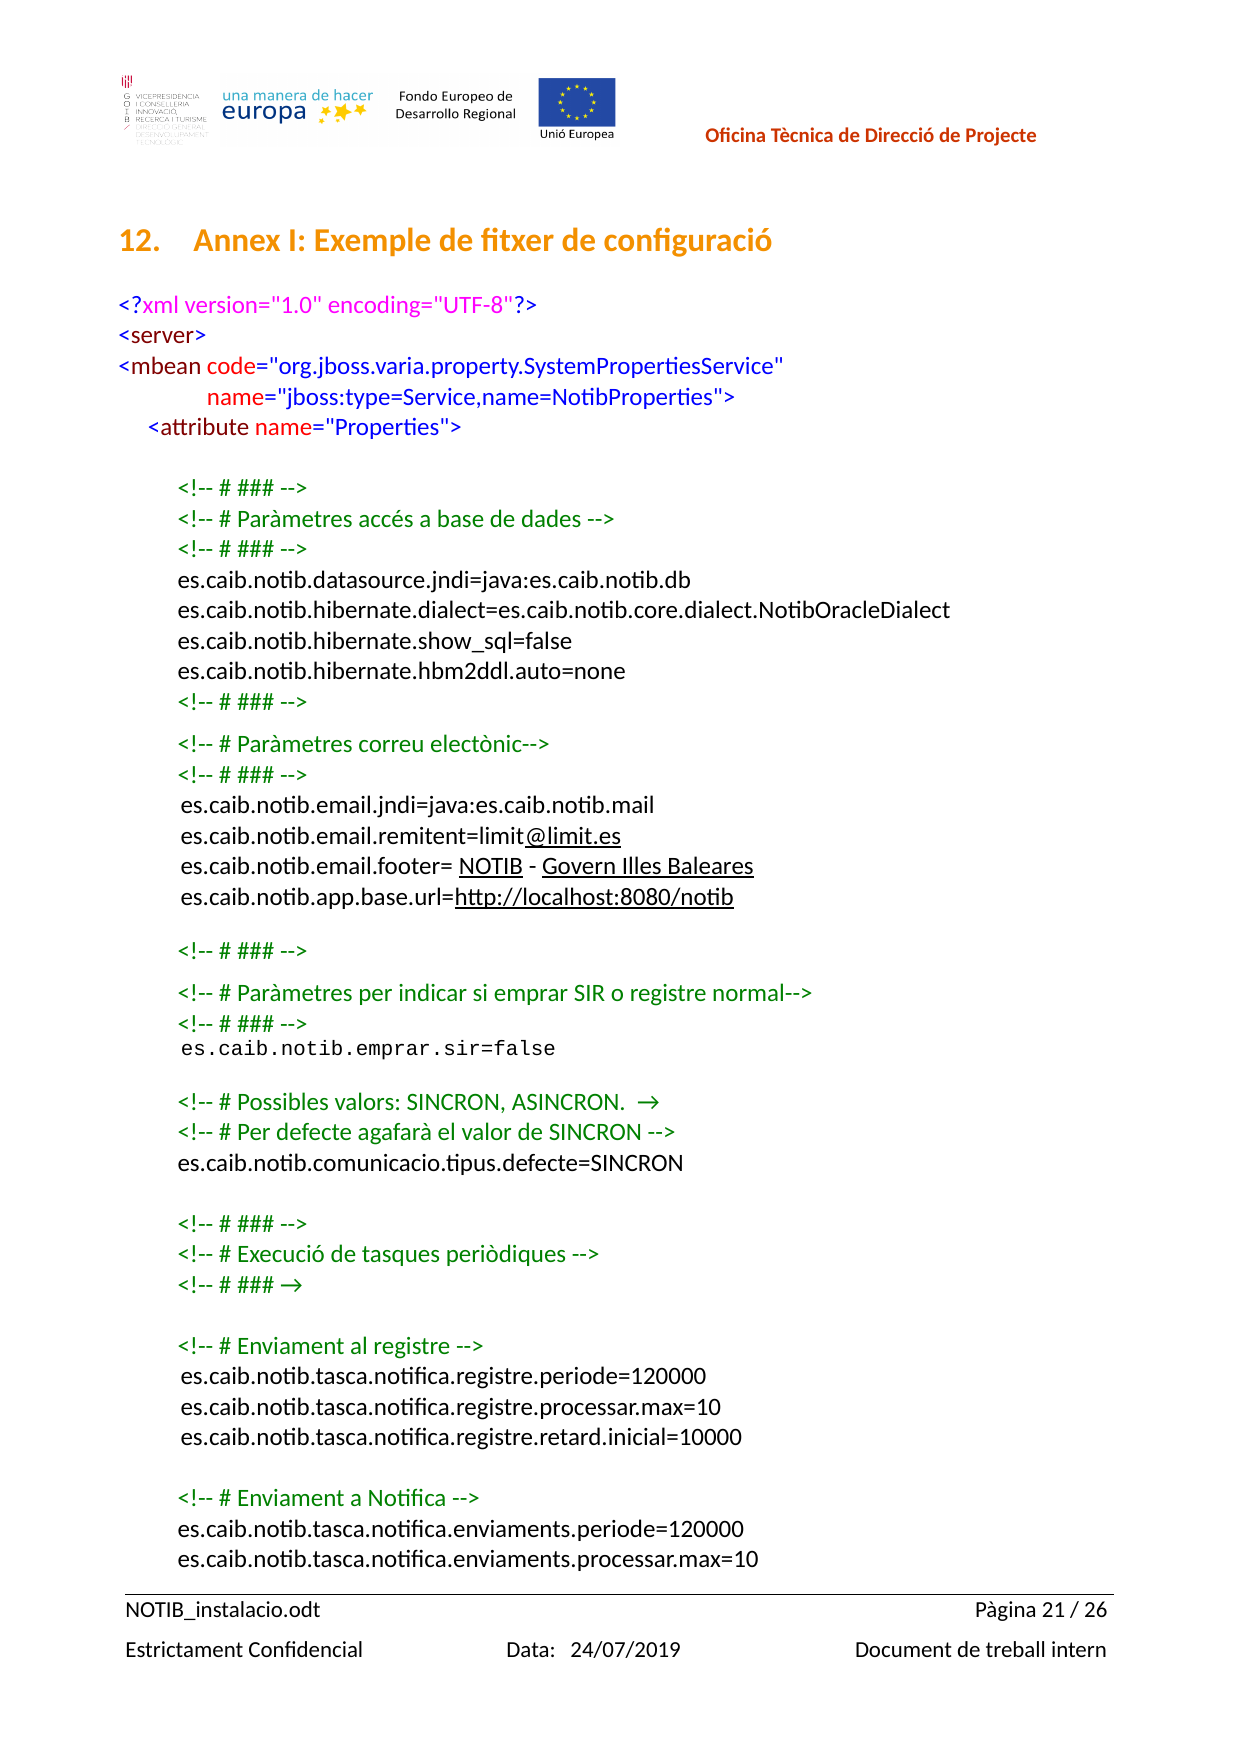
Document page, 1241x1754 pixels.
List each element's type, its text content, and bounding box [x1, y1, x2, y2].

text <!-- # Paràmetres accés a base de dades --> [118, 503, 1122, 533]
text es.caib.notib.tasca.notifica.registre.periode=120000 [118, 1360, 1122, 1391]
text <!-- # ### --> [118, 686, 1122, 716]
text <!-- # ### --> [118, 935, 1122, 966]
text <attribute name="Properties"> [118, 411, 1122, 442]
picture [219, 73, 621, 147]
text es.caib.notib.tasca.notifica.enviaments.periode=120000 [118, 1513, 1122, 1543]
text <!-- # Execució de tasques periòdiques --> [118, 1238, 1122, 1269]
text es.caib.notib.app.base.url=http://localhost:8080/notib [118, 881, 1122, 911]
text <!-- # Enviament al registre --> [118, 1330, 1122, 1360]
text name="jboss:type=Service,name=NotibProperties"> [118, 381, 1122, 411]
text es.caib.notib.tasca.notifica.enviaments.processar.max=10 [118, 1543, 1122, 1574]
text es.caib.notib.email.remitent=limit@limit.es [118, 820, 1122, 850]
text <!-- # Paràmetres per indicar si emprar SIR o registre normal--> [118, 977, 1122, 1008]
text <!-- # ### --> [118, 1008, 1122, 1038]
text <!-- # Enviament a Notifica --> [118, 1482, 1122, 1513]
picture [118, 73, 213, 147]
text <!-- # Per defecte agafarà el valor de SINCRON --> [118, 1116, 1122, 1147]
text <!-- # ### --> [118, 533, 1122, 564]
text es.caib.notib.tasca.notifica.registre.processar.max=10 [118, 1391, 1122, 1421]
text es.caib.notib.hibernate.show_sql=false [118, 625, 1122, 655]
text es.caib.notib.tasca.notifica.registre.retard.inicial=10000 [118, 1421, 1122, 1452]
text <!-- # Possibles valors: SINCRON, ASINCRON. → [118, 1086, 1122, 1116]
text es.caib.notib.datasource.jndi=java:es.caib.notib.db [118, 564, 1122, 594]
text es.caib.notib.hibernate.hbm2ddl.auto=none [118, 655, 1122, 686]
text <mbean code="org.jboss.varia.property.SystemPropertiesService" [118, 350, 1122, 381]
text <server> [118, 320, 1122, 350]
subtitle Annex I: Exemple de fitxer de configuració [118, 219, 1122, 260]
text <!-- # Paràmetres correu electònic--> [118, 728, 1122, 759]
text <!-- # ### → [118, 1269, 1122, 1299]
text es.caib.notib.emprar.sir=false [118, 1038, 1122, 1062]
text es.caib.notib.email.jndi=java:es.caib.notib.mail [118, 789, 1122, 820]
text <?xml version="1.0" encoding="UTF-8"?> [118, 289, 1122, 320]
text es.caib.notib.hibernate.dialect=es.caib.notib.core.dialect.NotibOracleDialect [118, 594, 1122, 625]
text es.caib.notib.email.footer= NOTIB - Govern Illes Baleares [118, 850, 1122, 881]
text es.caib.notib.comunicacio.tipus.defecte=SINCRON [118, 1147, 1122, 1177]
text <!-- # ### --> [118, 759, 1122, 789]
text <!-- # ### --> [118, 472, 1122, 503]
text <!-- # ### --> [118, 1208, 1122, 1238]
